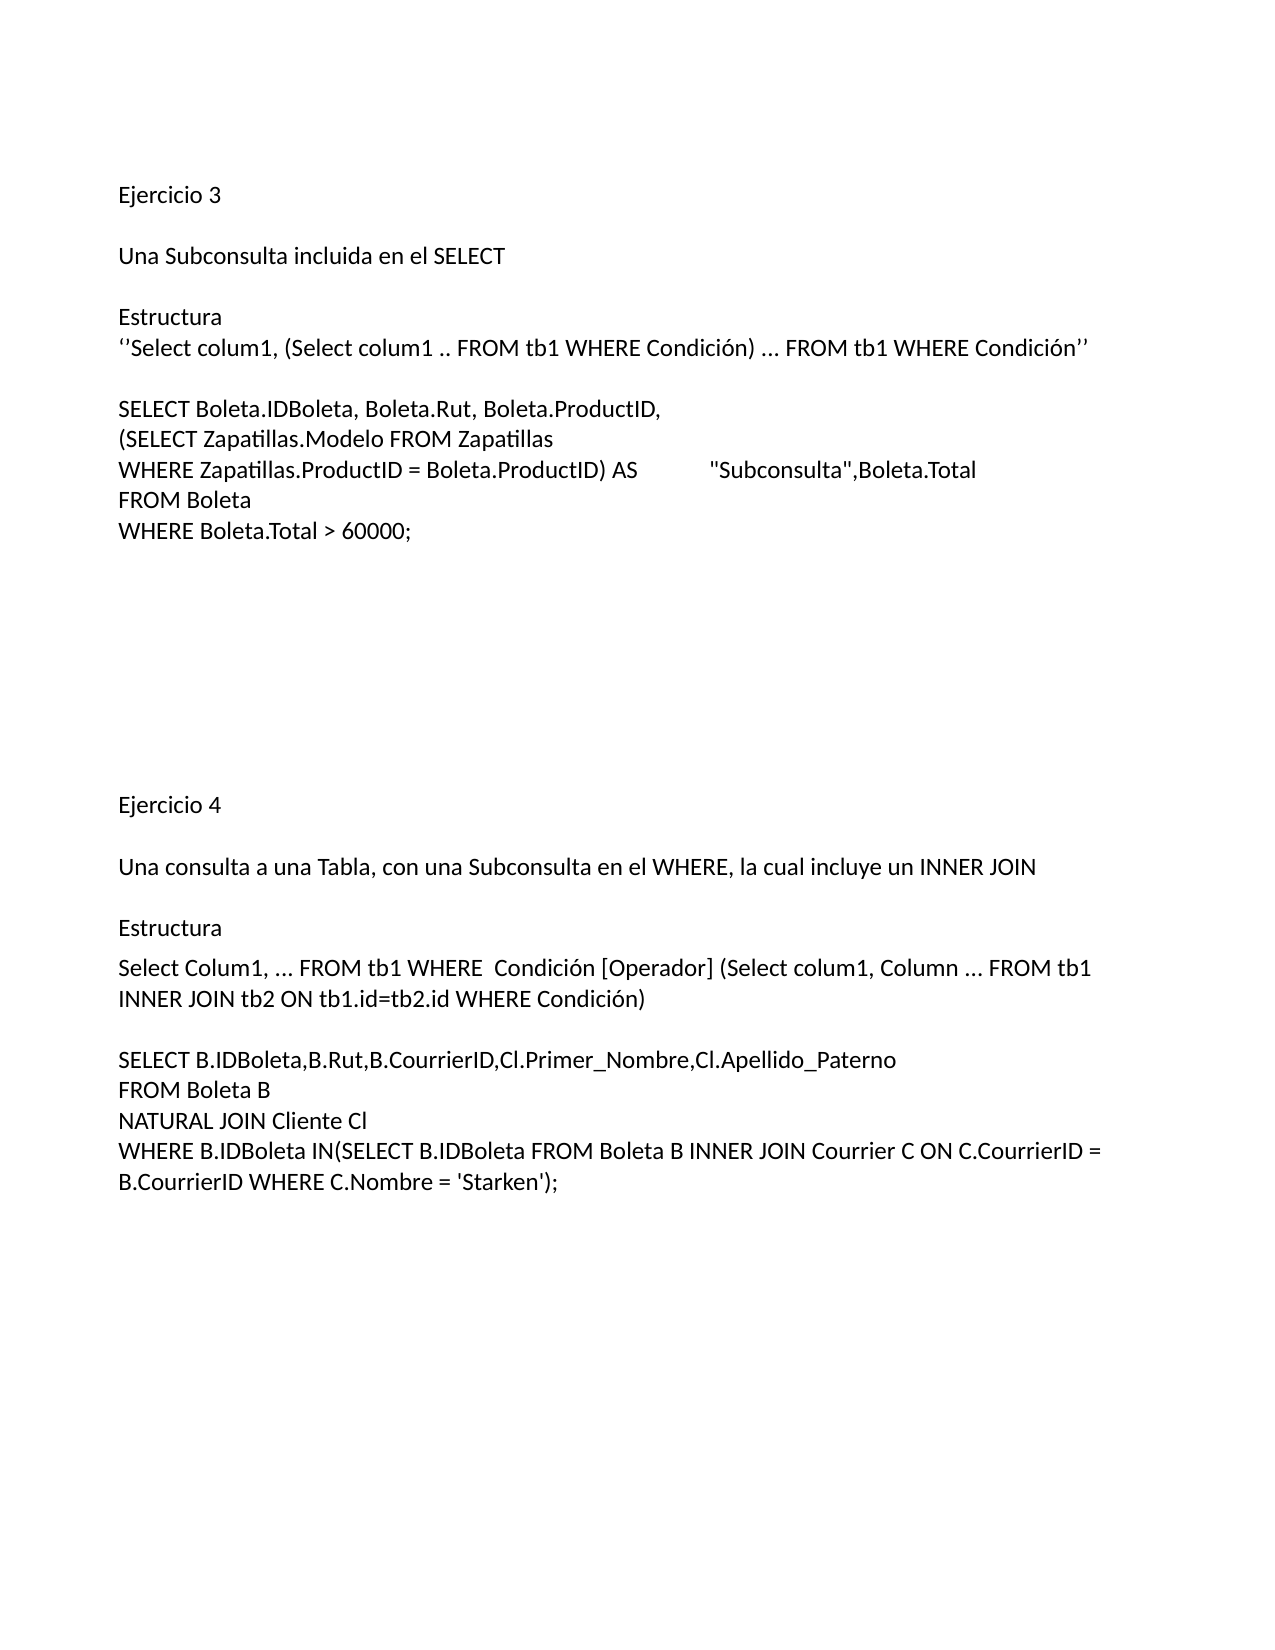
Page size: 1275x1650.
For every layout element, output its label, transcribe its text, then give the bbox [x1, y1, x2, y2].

text Una consulta a una Tabla, con una Subconsulta en el WHERE, la cual incluye un INNER JOIN [118, 851, 1157, 881]
text Una Subconsulta incluida en el SELECT [118, 240, 1157, 271]
text Estructura [118, 301, 1157, 332]
text FROM Boleta [118, 484, 1157, 515]
text (SELECT Zapatillas.Modelo FROM Zapatillas [118, 423, 1157, 454]
text NATURAL JOIN Cliente Cl [118, 1105, 1157, 1136]
text Ejercicio 4 [118, 789, 1157, 820]
text SELECT Boleta.IDBoleta, Boleta.Rut, Boleta.ProductID, [118, 393, 1157, 423]
text FROM Boleta B [118, 1074, 1157, 1105]
text WHERE Boleta.Total > 60000; [118, 515, 1157, 545]
text SELECT B.IDBoleta,B.Rut,B.CourrierID,Cl.Primer_Nombre,Cl.Apellido_Paterno [118, 1044, 1157, 1074]
text Estructura [118, 912, 1157, 942]
text WHERE B.IDBoleta IN(SELECT B.IDBoleta FROM Boleta B INNER JOIN Courrier C ON C.CourrierID = B.CourrierID WHERE C.Nombre = 'Starken'); [118, 1136, 1157, 1197]
text WHERE Zapatillas.ProductID = Boleta.ProductID) AS "Subconsulta",Boleta.Total [118, 454, 1157, 484]
text Select Colum1, ... FROM tb1 WHERE Condición [Operador] (Select colum1, Column ... FROM tb1 INNER JOIN tb2 ON tb1.id=tb2.id WHERE Condición) [118, 952, 1157, 1013]
text ‘’Select colum1, (Select colum1 .. FROM tb1 WHERE Condición) ... FROM tb1 WHERE Condición’’ [118, 332, 1157, 362]
text Ejercicio 3 [118, 179, 1157, 210]
